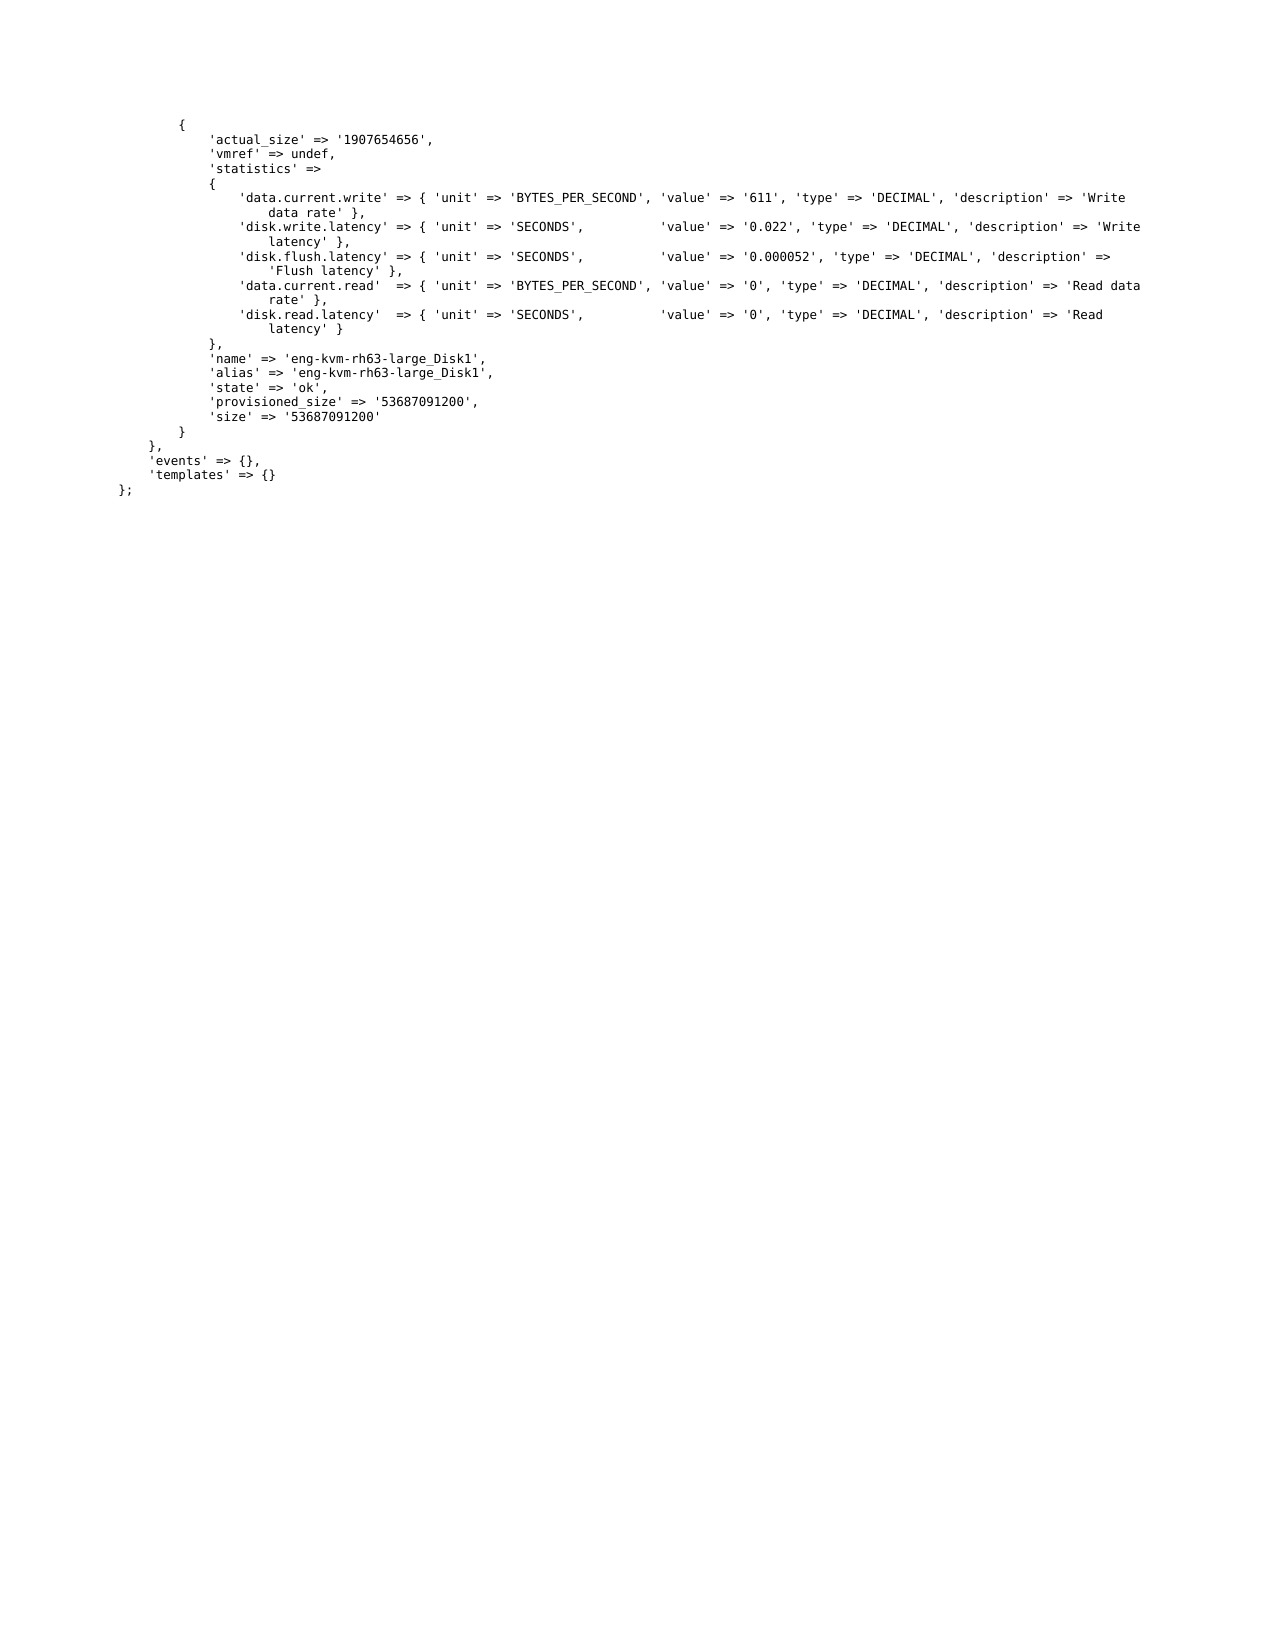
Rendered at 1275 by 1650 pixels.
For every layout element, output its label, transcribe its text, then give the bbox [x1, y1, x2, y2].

text 'alias' => 'eng-kvm-rh63-large_Disk1', [118, 366, 1157, 381]
text 'size' => '53687091200' [118, 410, 1157, 424]
text 'data.current.write' => { 'unit' => 'BYTES_PER_SECOND', 'value' => '611', 'type' => 'DECIMAL', 'description' => 'Write data rate' }, [118, 191, 1157, 220]
text { [118, 176, 1157, 191]
text 'state' => 'ok', [118, 381, 1157, 395]
text } [118, 424, 1157, 439]
text }; [118, 483, 1157, 497]
text 'disk.write.latency' => { 'unit' => 'SECONDS', 'value' => '0.022', 'type' => 'DECIMAL', 'description' => 'Write latency' }, [118, 220, 1157, 249]
text 'data.current.read' => { 'unit' => 'BYTES_PER_SECOND', 'value' => '0', 'type' => 'DECIMAL', 'description' => 'Read data rate' }, [118, 278, 1157, 308]
text 'provisioned_size' => '53687091200', [118, 395, 1157, 410]
text 'templates' => {} [118, 468, 1157, 483]
text 'disk.flush.latency' => { 'unit' => 'SECONDS', 'value' => '0.000052', 'type' => 'DECIMAL', 'description' => 'Flush latency' }, [118, 249, 1157, 278]
text 'name' => 'eng-kvm-rh63-large_Disk1', [118, 351, 1157, 366]
text }, [118, 337, 1157, 351]
text 'disk.read.latency' => { 'unit' => 'SECONDS', 'value' => '0', 'type' => 'DECIMAL', 'description' => 'Read latency' } [118, 308, 1157, 337]
text 'vmref' => undef, [118, 147, 1157, 162]
text 'actual_size' => '1907654656', [118, 133, 1157, 147]
text }, [118, 439, 1157, 453]
text 'statistics' => [118, 162, 1157, 176]
text 'events' => {}, [118, 453, 1157, 468]
text { [118, 118, 1157, 133]
